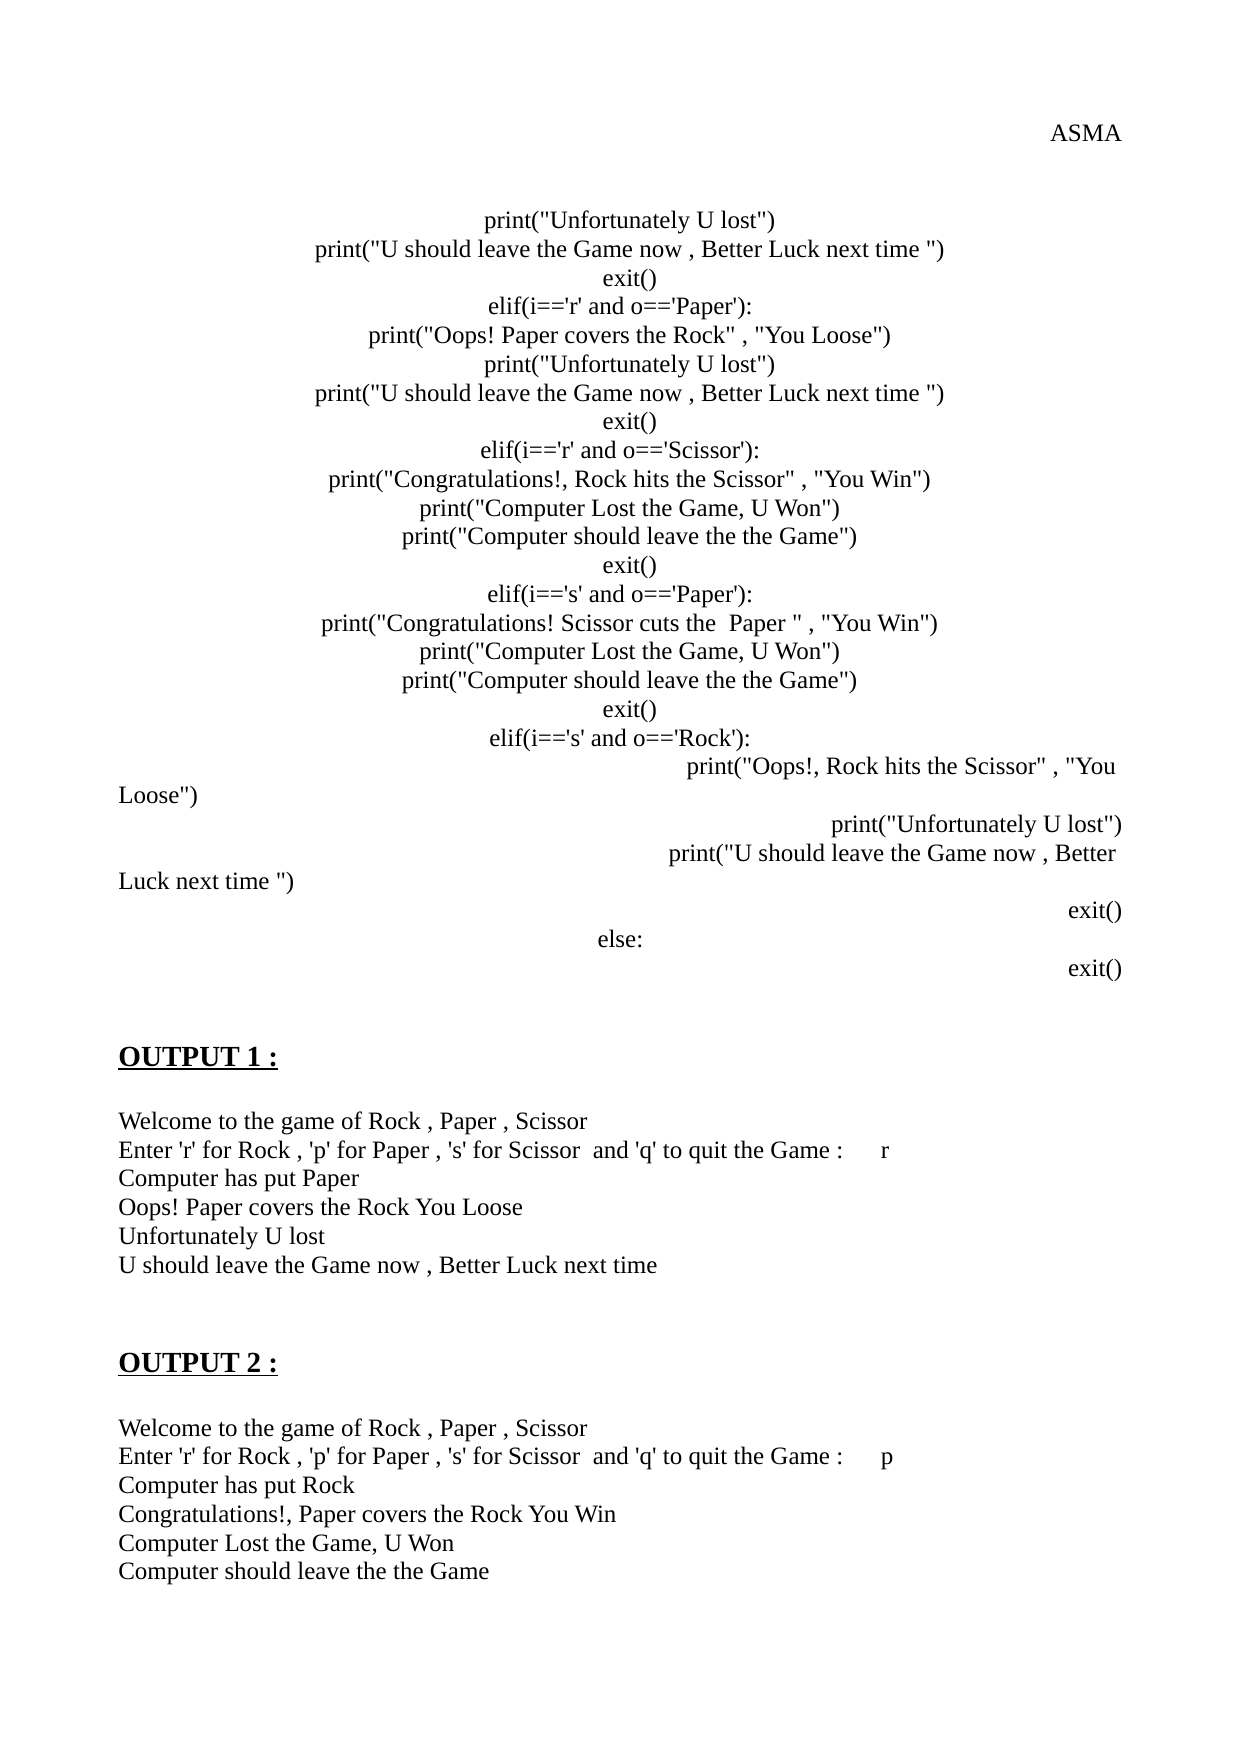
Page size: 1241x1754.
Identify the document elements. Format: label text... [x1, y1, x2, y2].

text print("Computer Lost the Game, U Won") [118, 493, 1122, 521]
text elif(i=='r' and o=='Paper'): [118, 291, 1122, 320]
text print("Unfortunately U lost") [118, 349, 1122, 378]
text Computer Lost the Game, U Won [118, 1528, 1122, 1556]
text print("U should leave the Game now , Better Luck next time ") [118, 378, 1122, 406]
text print("U should leave the Game now , Better Luck next time ") [118, 234, 1122, 263]
text Welcome to the game of Rock , Paper , Scissor [118, 1106, 1122, 1135]
text exit() [118, 263, 1122, 291]
text print("Unfortunately U lost") [118, 205, 1122, 234]
text Unfortunately U lost [118, 1221, 1122, 1250]
text exit() [118, 694, 1122, 723]
text print("Computer Lost the Game, U Won") [118, 636, 1122, 665]
text print("Congratulations! Scissor cuts the Paper " , "You Win") [118, 608, 1122, 636]
text print("Oops!, Rock hits the Scissor" , "You Loose") [118, 751, 1122, 809]
text exit() [118, 406, 1122, 435]
text Oops! Paper covers the Rock You Loose [118, 1192, 1122, 1221]
text Enter 'r' for Rock , 'p' for Paper , 's' for Scissor and 'q' to quit the Game : p [118, 1441, 1122, 1470]
text print("U should leave the Game now , Better Luck next time ") [118, 838, 1122, 895]
text Enter 'r' for Rock , 'p' for Paper , 's' for Scissor and 'q' to quit the Game : r [118, 1135, 1122, 1163]
text Congratulations!, Paper covers the Rock You Win [118, 1499, 1122, 1528]
text OUTPUT 1 : [118, 1039, 1122, 1072]
text print("Oops! Paper covers the Rock" , "You Loose") [118, 320, 1122, 349]
text Computer should leave the the Game [118, 1556, 1122, 1585]
text exit() [118, 550, 1122, 579]
text print("Unfortunately U lost") [118, 809, 1122, 838]
text print("Congratulations!, Rock hits the Scissor" , "You Win") [118, 464, 1122, 493]
text elif(i=='r' and o=='Scissor'): [118, 435, 1122, 464]
text print("Computer should leave the the Game") [118, 665, 1122, 694]
text U should leave the Game now , Better Luck next time [118, 1250, 1122, 1278]
text Computer has put Paper [118, 1163, 1122, 1192]
text exit() [118, 953, 1122, 981]
text OUTPUT 2 : [118, 1346, 1122, 1379]
text else: [118, 924, 1122, 953]
text print("Computer should leave the the Game") [118, 521, 1122, 550]
text Computer has put Rock [118, 1470, 1122, 1499]
text exit() [118, 895, 1122, 924]
text elif(i=='s' and o=='Paper'): [118, 579, 1122, 608]
text Welcome to the game of Rock , Paper , Scissor [118, 1413, 1122, 1441]
text elif(i=='s' and o=='Rock'): [118, 723, 1122, 751]
